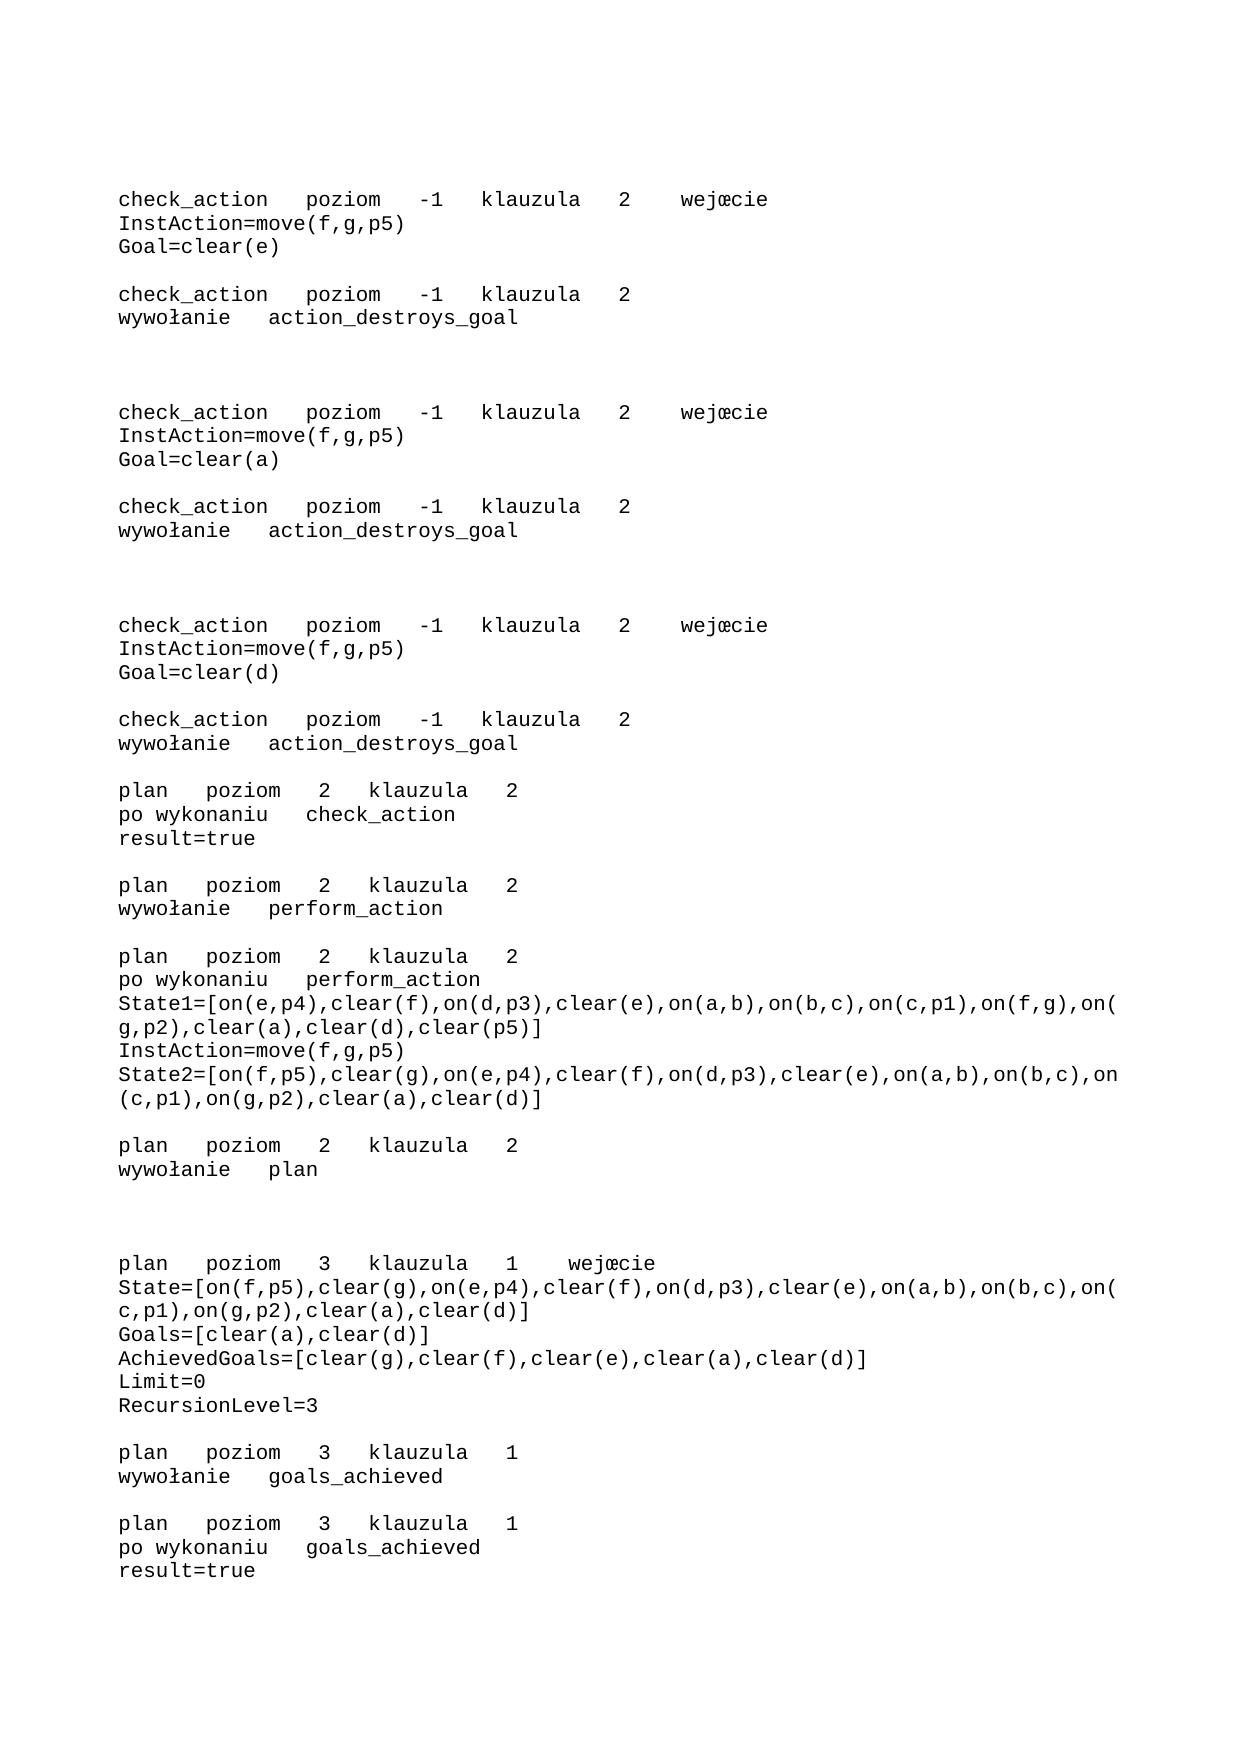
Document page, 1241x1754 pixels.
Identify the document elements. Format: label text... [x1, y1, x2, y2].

text InstAction=move(f,g,p5) [118, 1040, 1122, 1064]
text Goal=clear(e) [118, 236, 1122, 260]
text po wykonaniu perform_action [118, 969, 1122, 993]
text State1=[on(e,p4),clear(f),on(d,p3),clear(e),on(a,b),on(b,c),on(c,p1),on(f,g),on(g,p2),clear(a),clear(d),clear(p5)] [118, 993, 1122, 1040]
text Goals=[clear(a),clear(d)] [118, 1324, 1122, 1348]
text Limit=0 [118, 1371, 1122, 1395]
text plan poziom 2 klauzula 2 [118, 1135, 1122, 1158]
text InstAction=move(f,g,p5) [118, 426, 1122, 449]
text AchievedGoals=[clear(g),clear(f),clear(e),clear(a),clear(d)] [118, 1348, 1122, 1371]
text check_action poziom -1 klauzula 2 [118, 709, 1122, 733]
text plan poziom 3 klauzula 1 wejœcie [118, 1253, 1122, 1277]
text Goal=clear(d) [118, 662, 1122, 686]
text InstAction=move(f,g,p5) [118, 638, 1122, 662]
text plan poziom 3 klauzula 1 [118, 1442, 1122, 1466]
text wywołanie goals_achieved [118, 1466, 1122, 1489]
text InstAction=move(f,g,p5) [118, 213, 1122, 236]
text wywołanie perform_action [118, 898, 1122, 922]
text result=true [118, 1561, 1122, 1584]
text check_action poziom -1 klauzula 2 wejœcie [118, 402, 1122, 426]
text check_action poziom -1 klauzula 2 [118, 496, 1122, 520]
text check_action poziom -1 klauzula 2 [118, 284, 1122, 307]
text wywołanie action_destroys_goal [118, 520, 1122, 544]
text State=[on(f,p5),clear(g),on(e,p4),clear(f),on(d,p3),clear(e),on(a,b),on(b,c),on(c,p1),on(g,p2),clear(a),clear(d)] [118, 1277, 1122, 1324]
text plan poziom 2 klauzula 2 [118, 875, 1122, 898]
text wywołanie plan [118, 1158, 1122, 1182]
text Goal=clear(a) [118, 449, 1122, 473]
text plan poziom 3 klauzula 1 [118, 1513, 1122, 1537]
text plan poziom 2 klauzula 2 [118, 780, 1122, 804]
text plan poziom 2 klauzula 2 [118, 946, 1122, 969]
text check_action poziom -1 klauzula 2 wejœcie [118, 189, 1122, 213]
text wywołanie action_destroys_goal [118, 733, 1122, 757]
text RecursionLevel=3 [118, 1395, 1122, 1419]
text check_action poziom -1 klauzula 2 wejœcie [118, 615, 1122, 638]
text State2=[on(f,p5),clear(g),on(e,p4),clear(f),on(d,p3),clear(e),on(a,b),on(b,c),on(c,p1),on(g,p2),clear(a),clear(d)] [118, 1064, 1122, 1111]
text po wykonaniu check_action [118, 804, 1122, 827]
text wywołanie action_destroys_goal [118, 307, 1122, 331]
text result=true [118, 827, 1122, 851]
text po wykonaniu goals_achieved [118, 1537, 1122, 1561]
